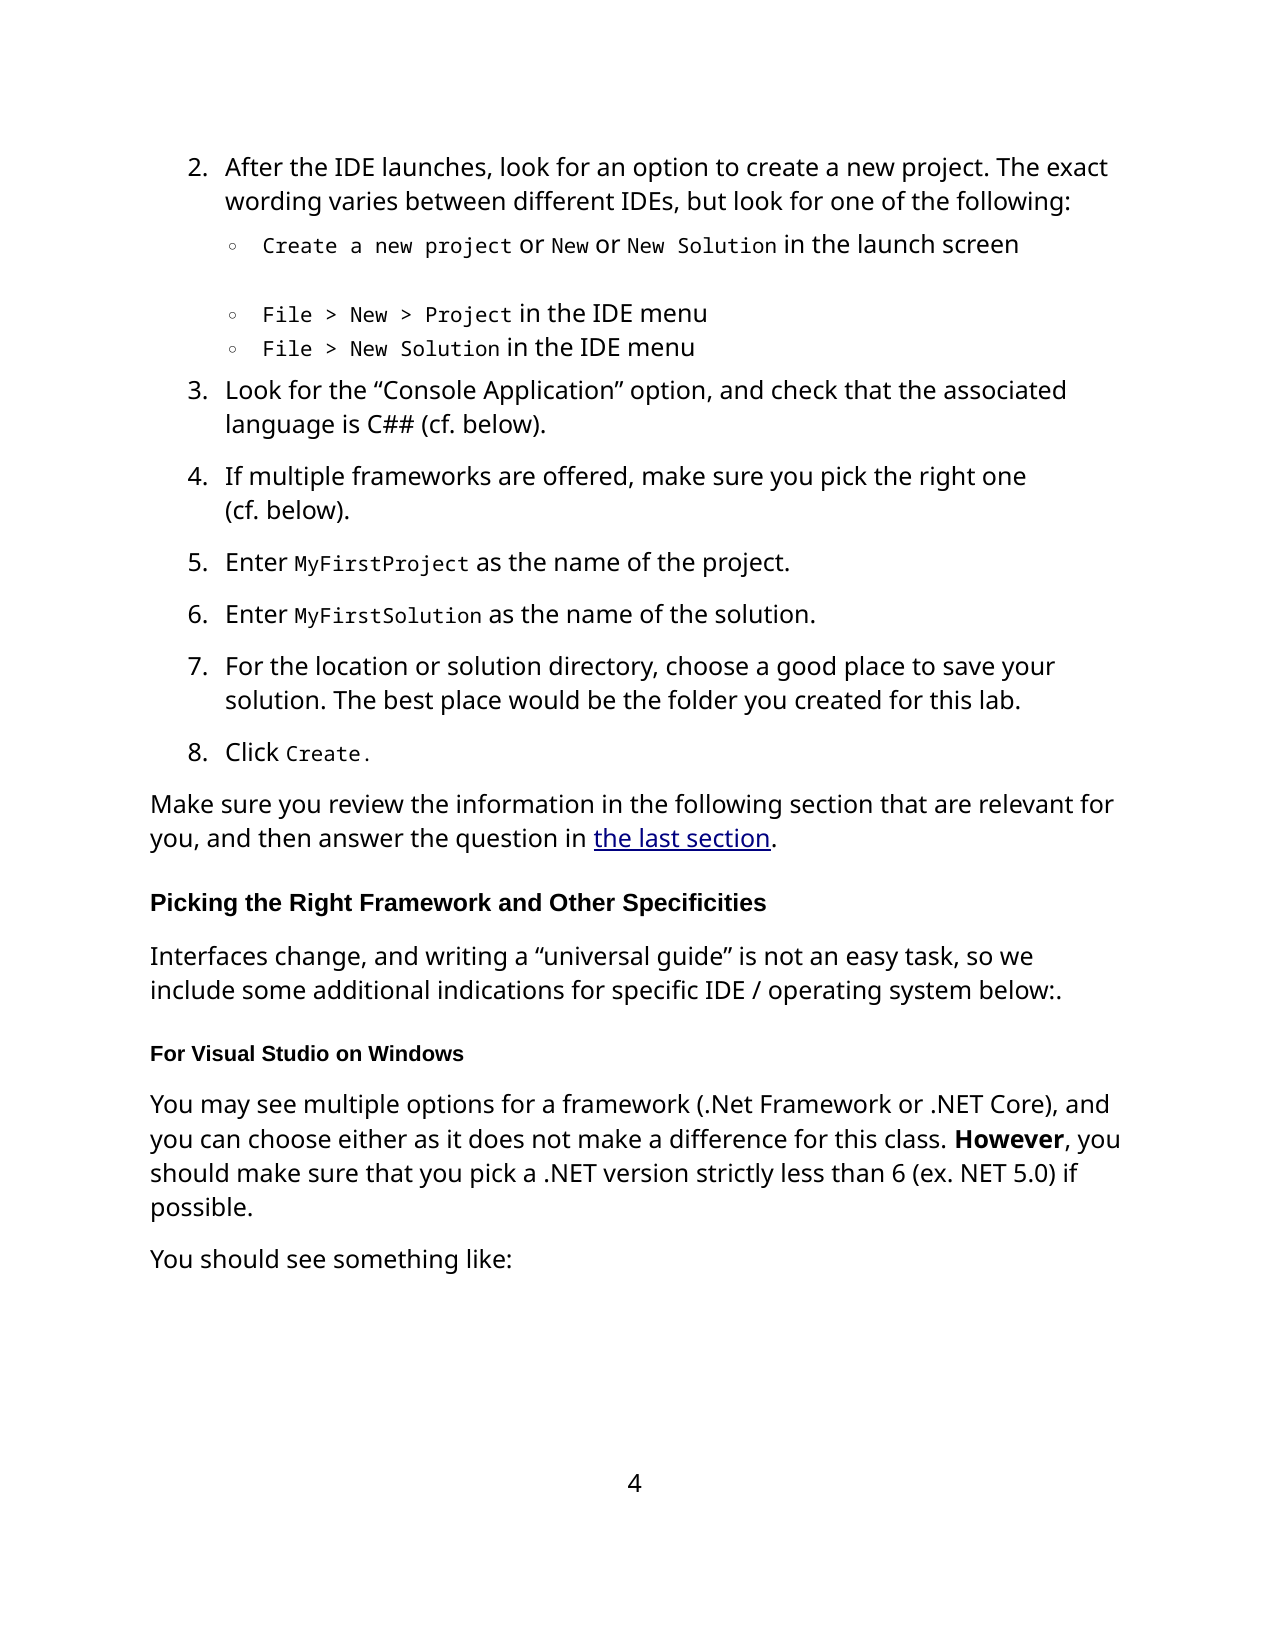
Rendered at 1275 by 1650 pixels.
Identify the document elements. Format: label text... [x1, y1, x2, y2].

list Enter MyFirstSolution as the name of the solution. [187, 596, 1125, 630]
list Create a new project or New or New Solution in the launch screen [225, 227, 1125, 295]
text You should see something like: [150, 1241, 1125, 1275]
text Make sure you review the information in the following section that are relevant for you, and then answer the question in the last section. [150, 786, 1125, 854]
list Enter MyFirstProject as the name of the project. [187, 544, 1125, 578]
list File > New > Project in the IDE menu [225, 295, 1125, 329]
list Click Create. [187, 734, 1125, 768]
text Interfaces change, and writing a “universal guide” is not an easy task, so we include some additional indications for specific IDE / operating system below:. [150, 938, 1125, 1007]
list Look for the “Console Application” option, and check that the associated language is C## (cf. below). [187, 372, 1125, 440]
list If multiple frameworks are offered, make sure you pick the right one (cf. below). [187, 458, 1125, 526]
list After the IDE launches, look for an option to create a new project. The exact wording varies between different IDEs, but look for one of the following: [187, 150, 1125, 218]
subtitle For Visual Studio on Windows [150, 1041, 1125, 1066]
list For the location or solution directory, choose a good place to save your solution. The best place would be the folder you created for this lab. [187, 648, 1125, 716]
list File > New Solution in the IDE menu [225, 329, 1125, 363]
text You may see multiple options for a framework (.Net Framework or .NET Core), and you can choose either as it does not make a difference for this class. However, you should make sure that you pick a .NET version strictly less than 6 (ex. NET 5.0) if possible. [150, 1087, 1125, 1223]
subtitle Picking the Right Framework and Other Specificities [150, 888, 1125, 917]
